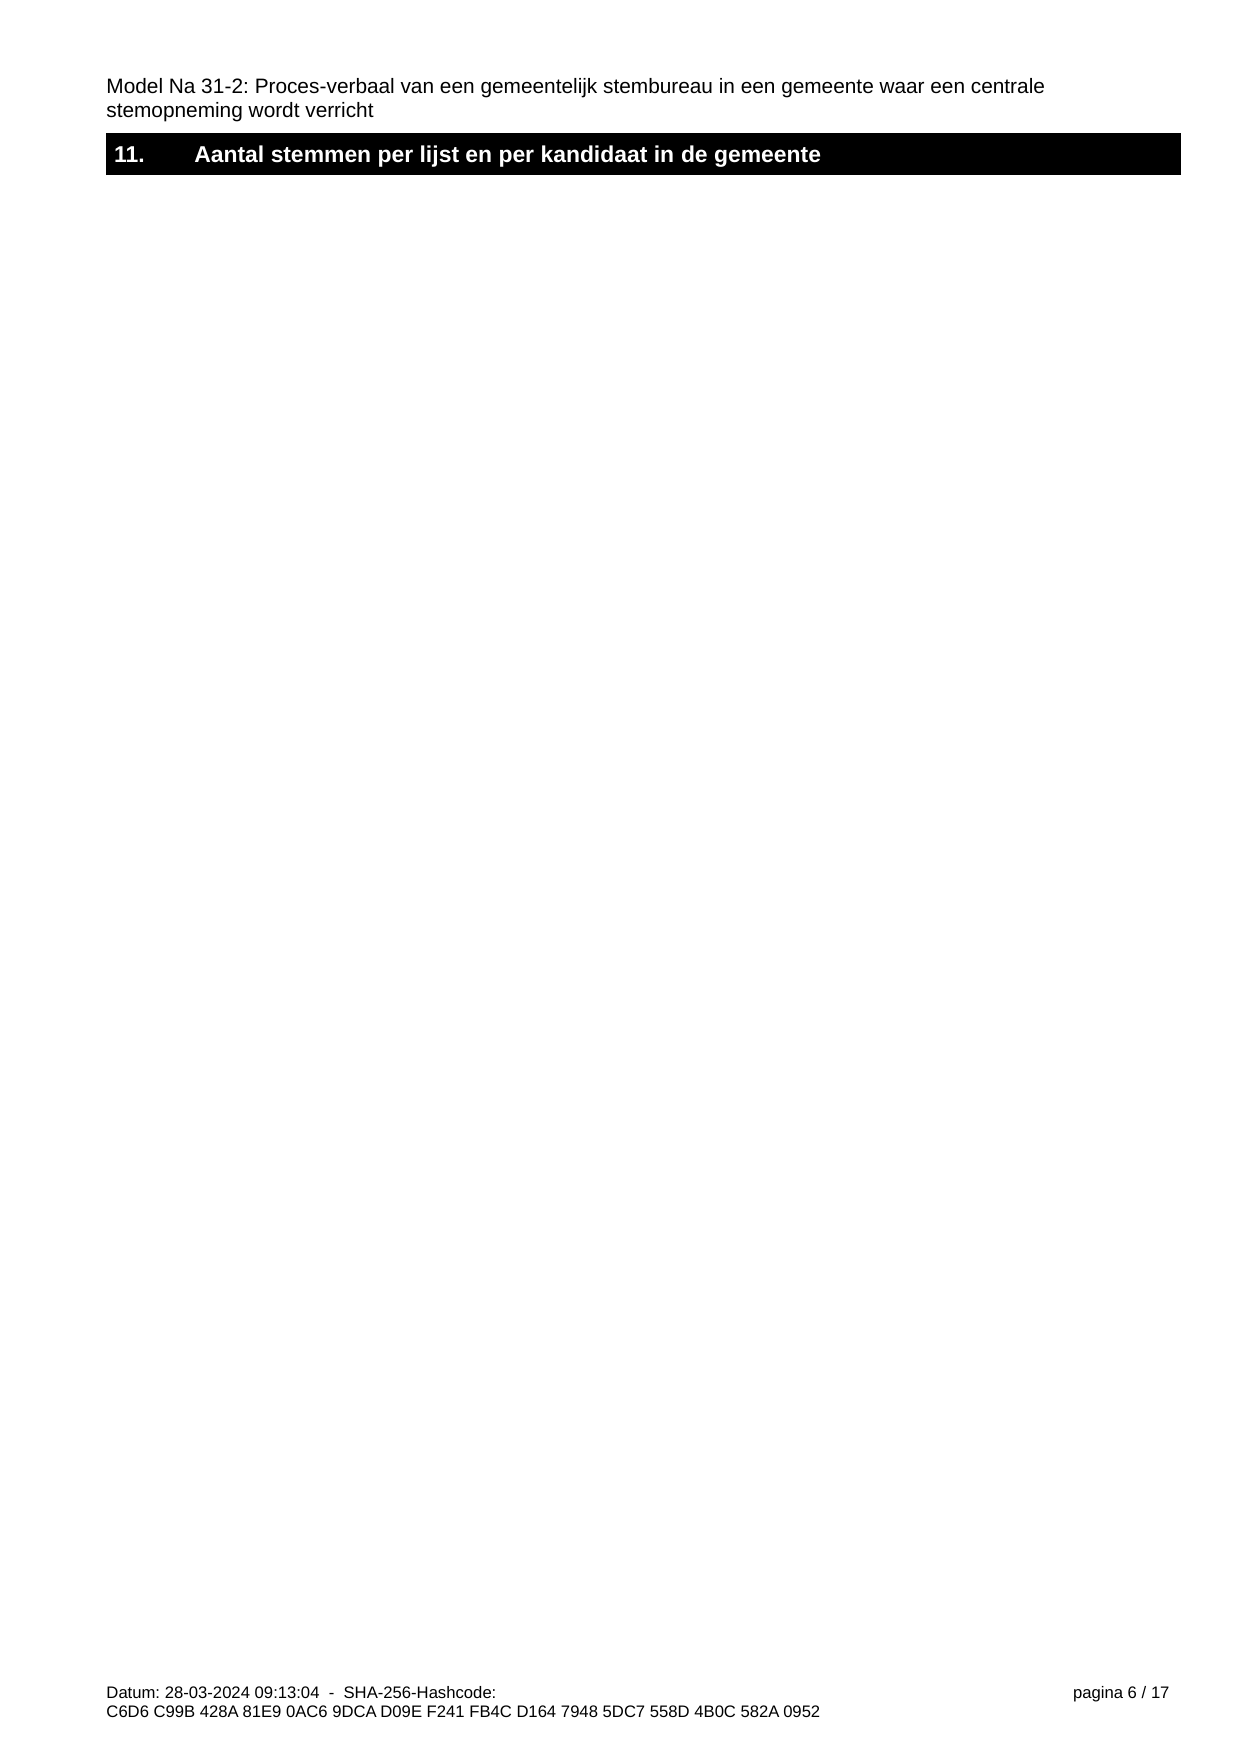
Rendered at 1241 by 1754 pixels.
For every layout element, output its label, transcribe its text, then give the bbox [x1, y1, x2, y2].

subtitle Aantal stemmen per lijst en per kandidaat in de gemeente [111, 138, 1177, 170]
